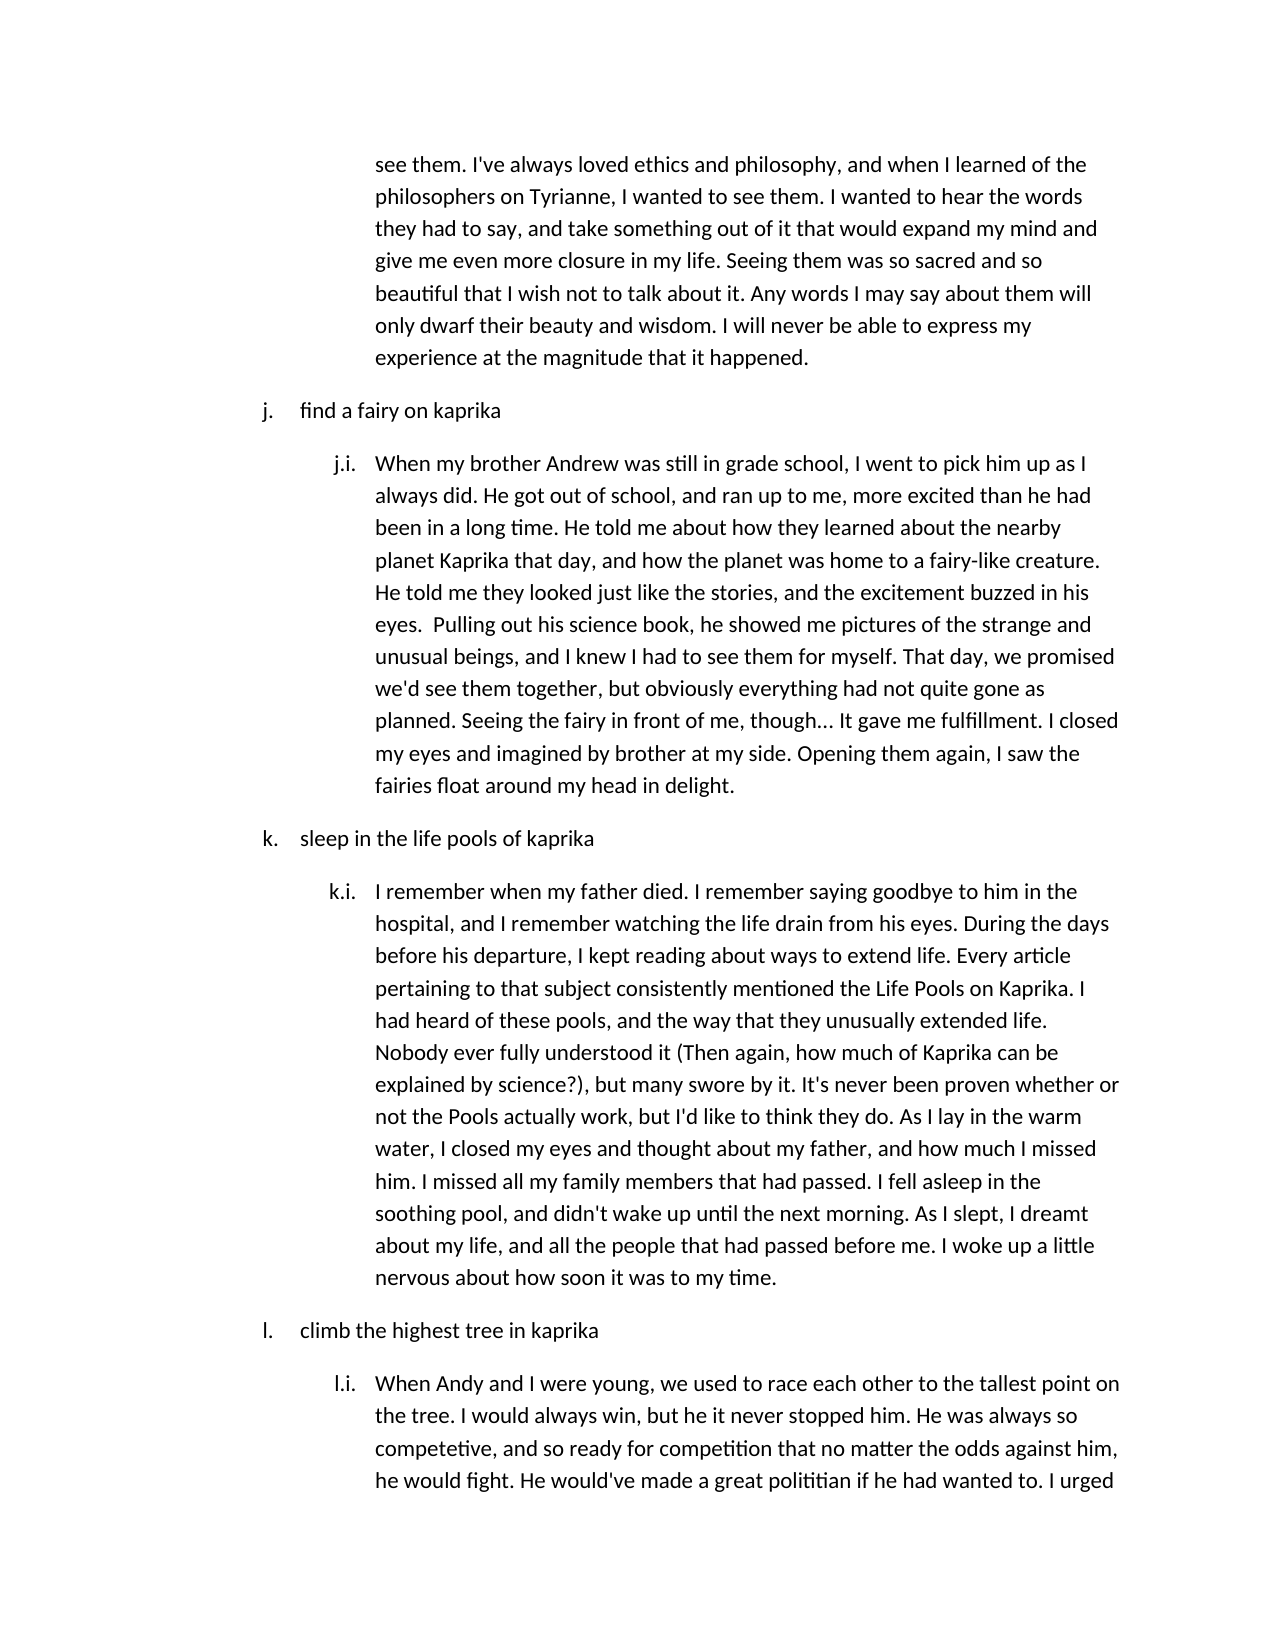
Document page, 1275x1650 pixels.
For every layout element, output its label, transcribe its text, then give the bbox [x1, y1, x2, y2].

list When Andy and I were young, we used to race each other to the tallest point on the tree. I would always win, but he it never stopped him. He was always so competetive, and so ready for competition that no matter the odds against him, he would fight. He would've made a great polititian if he had wanted to. I urged [356, 1369, 1125, 1494]
list climb the highest tree in kaprika [262, 1316, 1125, 1344]
list find a fairy on kaprika [262, 396, 1125, 424]
list When my brother Andrew was still in grade school, I went to pick him up as I always did. He got out of school, and ran up to me, more excited than he had been in a long time. He told me about how they learned about the nearby planet Kaprika that day, and how the planet was home to a fairy-like creature. He told me they looked just like the stories, and the excitement buzzed in his eyes. Pulling out his science book, he showed me pictures of the strange and unusual beings, and I knew I had to see them for myself. That day, we promised we'd see them together, but obviously everything had not quite gone as planned. Seeing the fairy in front of me, though... It gave me fulfillment. I closed my eyes and imagined by brother at my side. Opening them again, I saw the fairies float around my head in delight. [356, 449, 1125, 799]
list see them. I've always loved ethics and philosophy, and when I learned of the philosophers on Tyrianne, I wanted to see them. I wanted to hear the words they had to say, and take something out of it that would expand my mind and give me even more closure in my life. Seeing them was so sacred and so beautiful that I wish not to talk about it. Any words I may say about them will only dwarf their beauty and wisdom. I will never be able to express my experience at the magnitude that it happened. [356, 150, 1125, 371]
list I remember when my father died. I remember saying goodbye to him in the hospital, and I remember watching the life drain from his eyes. During the days before his departure, I kept reading about ways to extend life. Every article pertaining to that subject consistently mentioned the Life Pools on Kaprika. I had heard of these pools, and the way that they unusually extended life. Nobody ever fully understood it (Then again, how much of Kaprika can be explained by science?), but many swore by it. It's never been proven whether or not the Pools actually work, but I'd like to think they do. As I lay in the warm water, I closed my eyes and thought about my father, and how much I missed him. I missed all my family members that had passed. I fell asleep in the soothing pool, and didn't wake up until the next morning. As I slept, I dreamt about my life, and all the people that had passed before me. I woke up a little nervous about how soon it was to my time. [356, 877, 1125, 1291]
list sleep in the life pools of kaprika [262, 824, 1125, 852]
